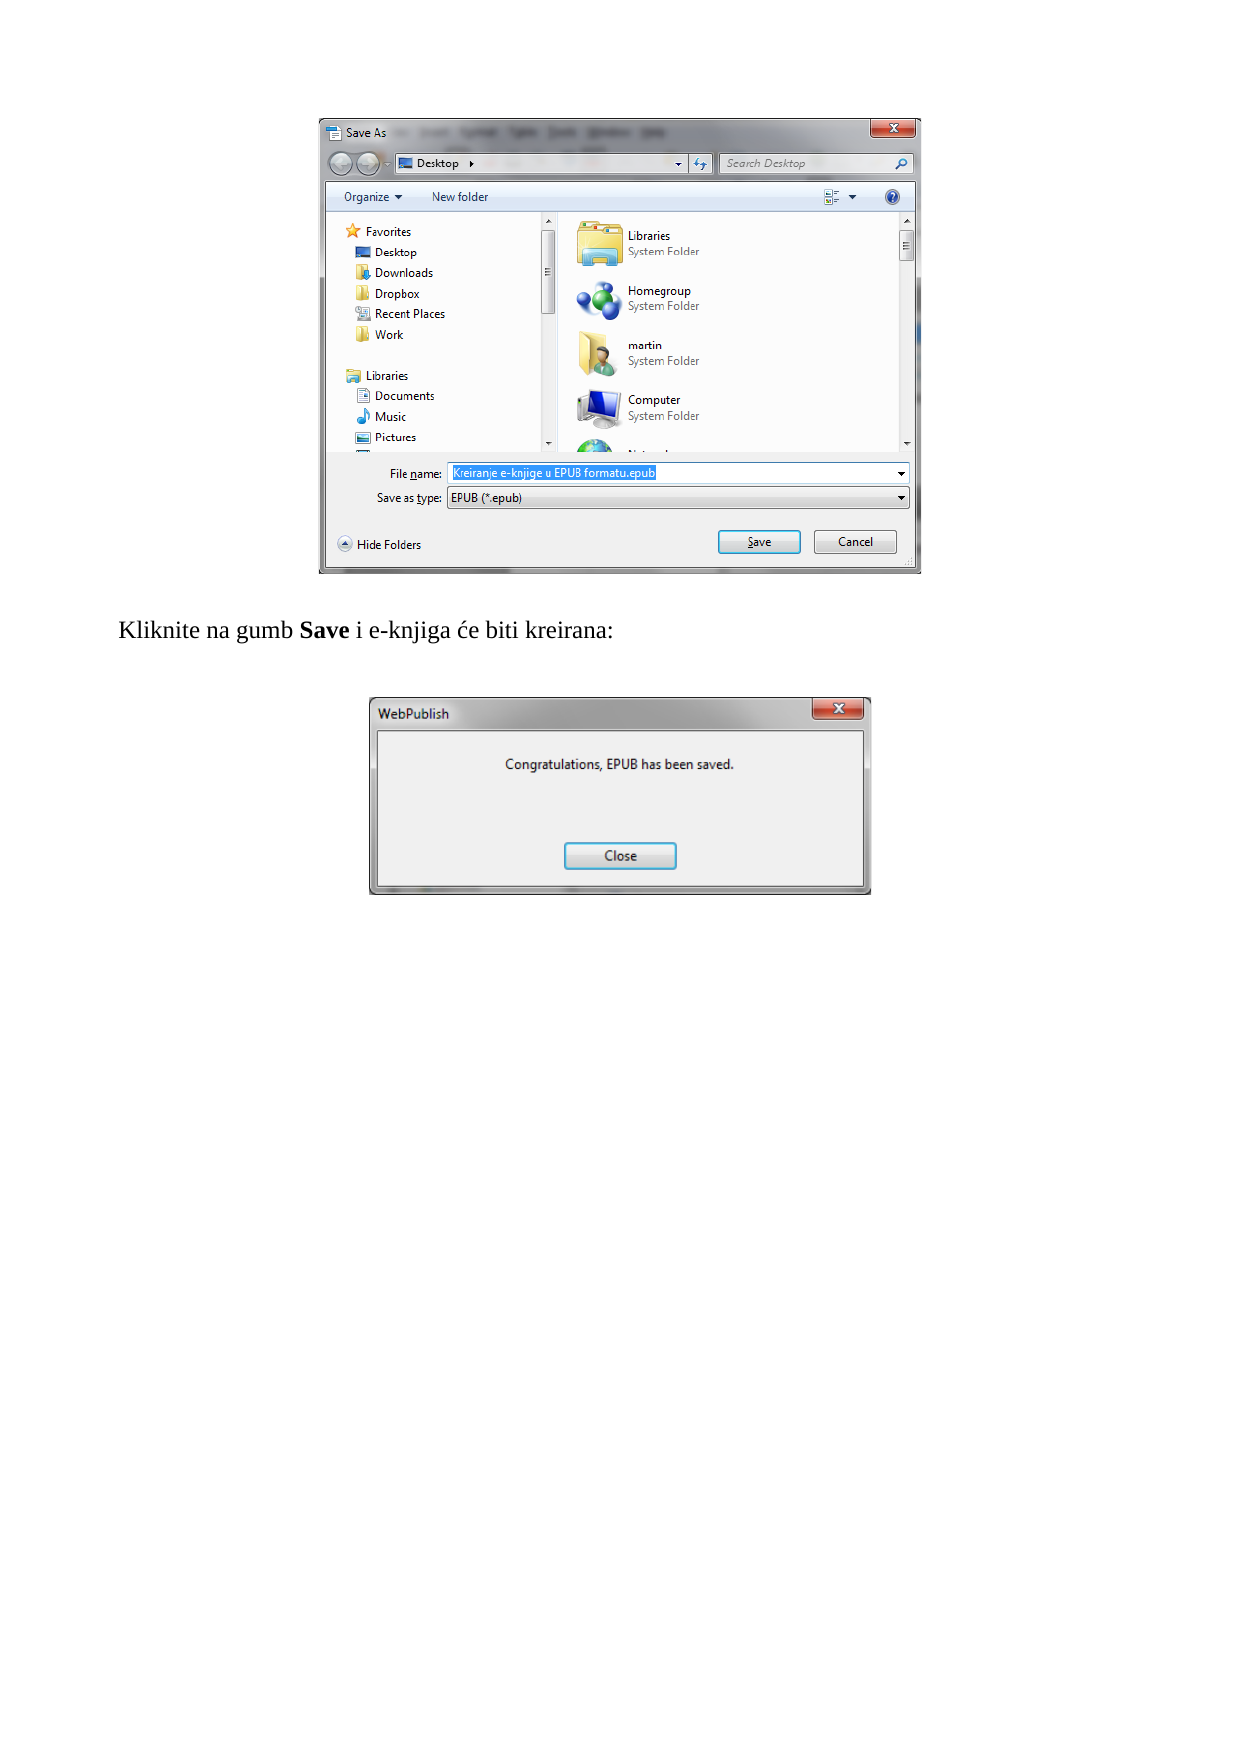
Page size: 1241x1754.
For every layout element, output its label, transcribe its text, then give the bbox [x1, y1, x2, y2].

text Kliknite na gumb Save i e-knjiga će biti kreirana: [118, 615, 1122, 643]
picture [318, 118, 922, 574]
picture [369, 697, 872, 895]
